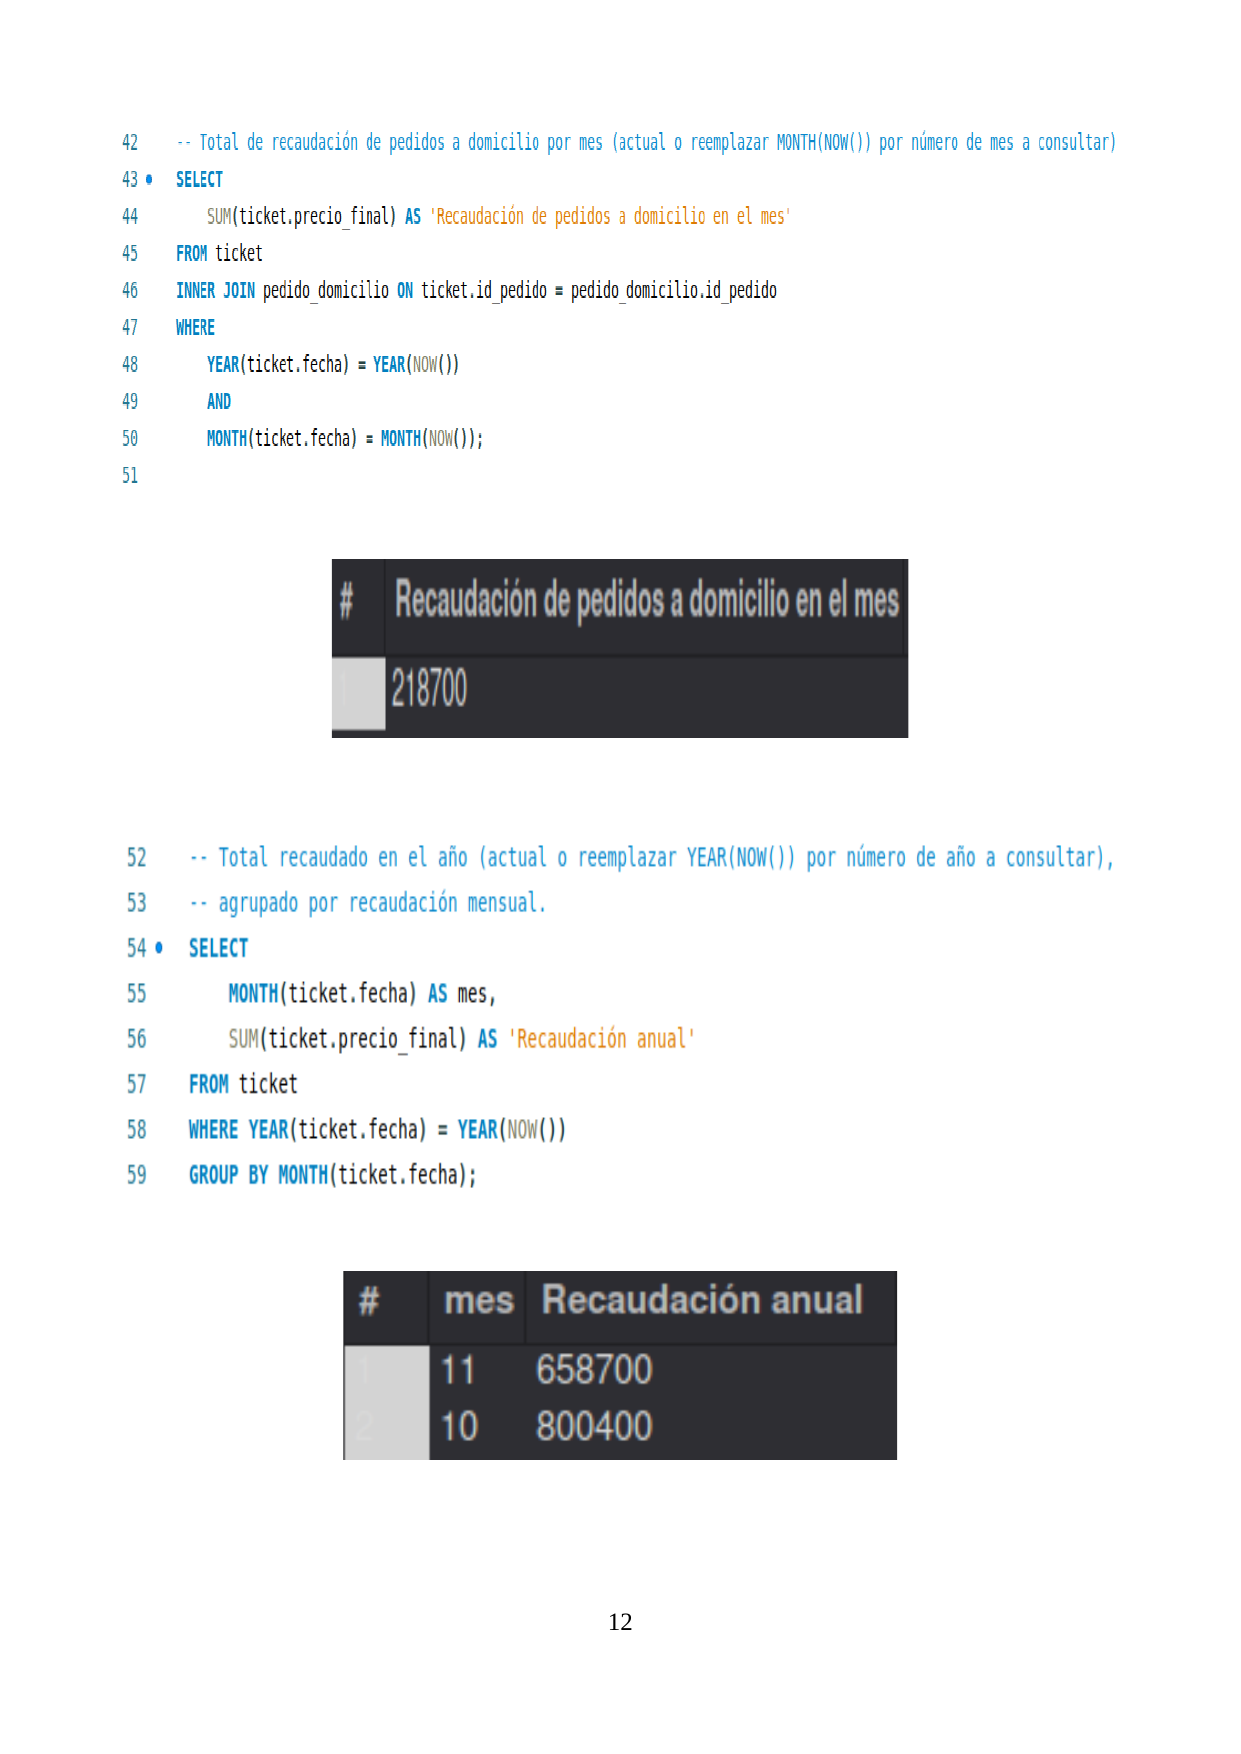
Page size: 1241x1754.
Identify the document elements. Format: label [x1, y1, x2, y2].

picture [118, 827, 1123, 1205]
picture [118, 118, 1123, 493]
picture [331, 559, 909, 738]
picture [343, 1271, 898, 1460]
